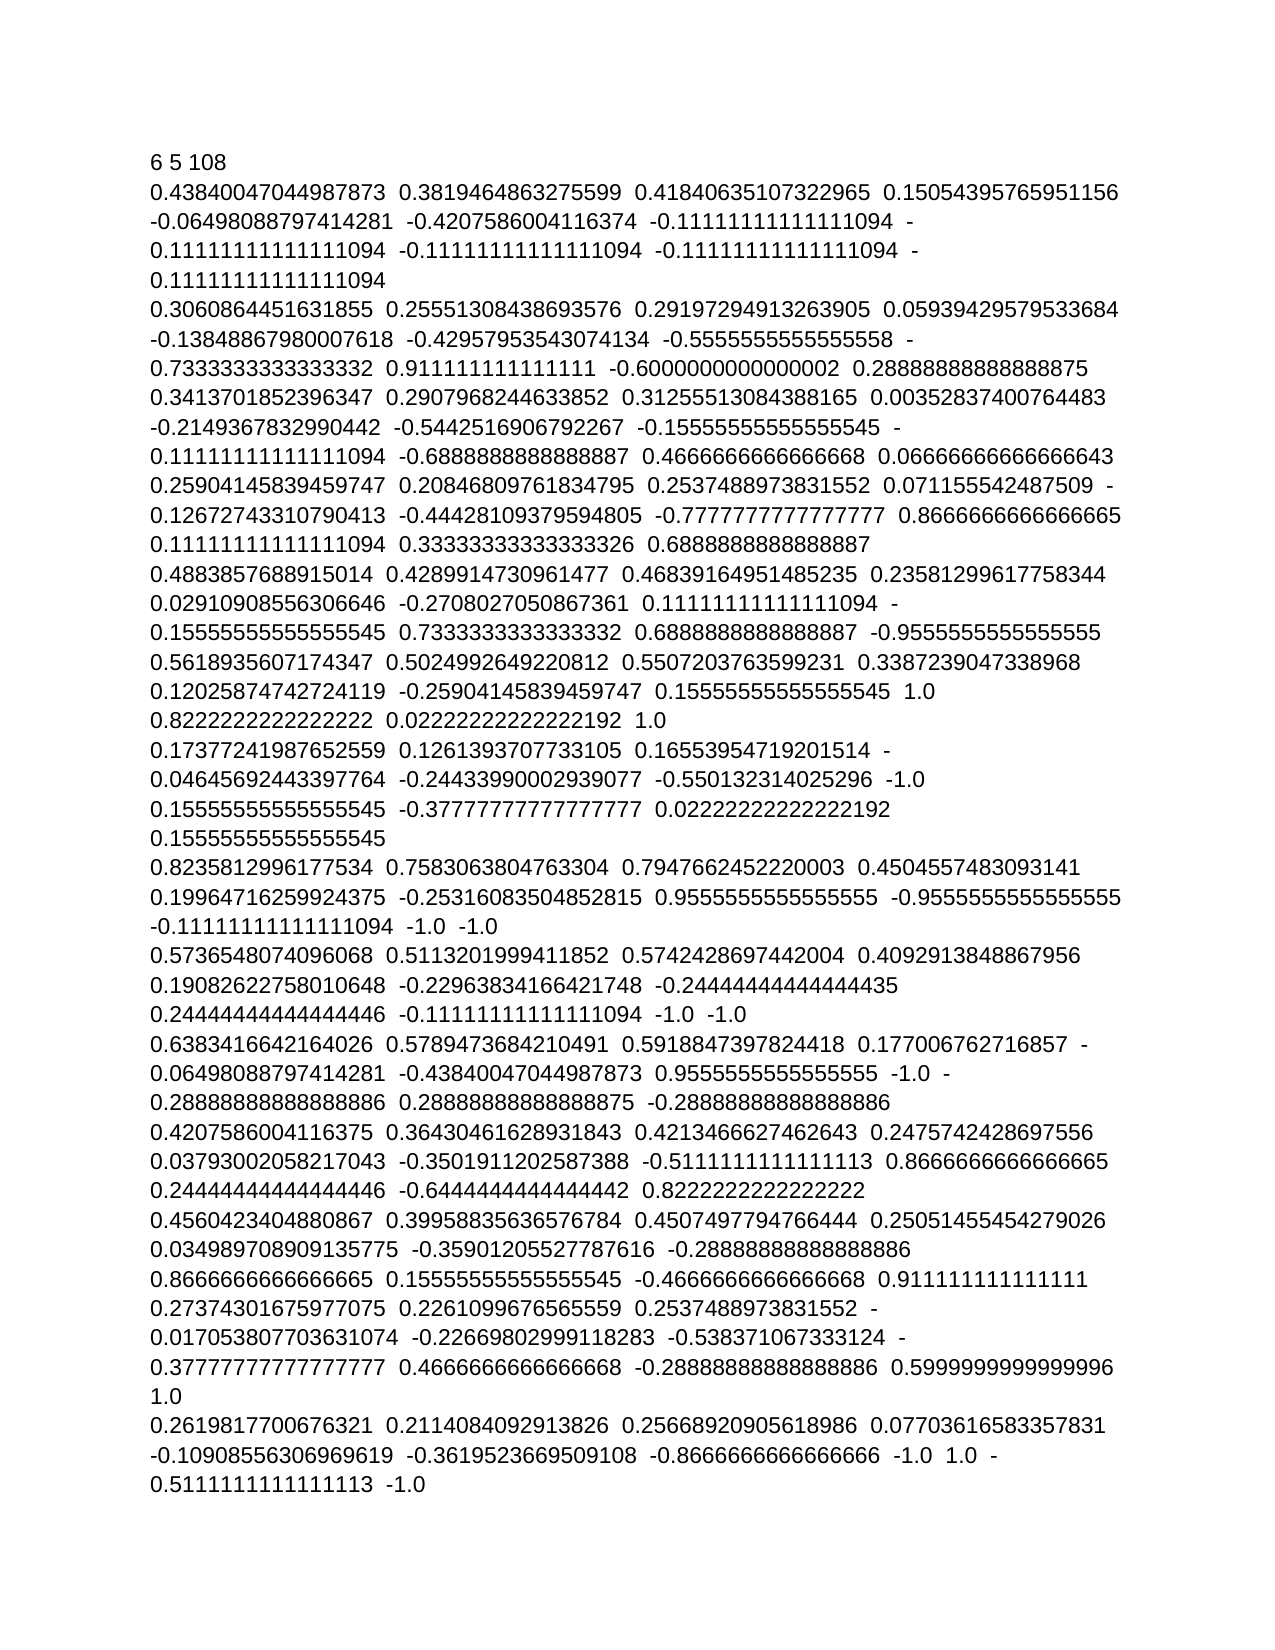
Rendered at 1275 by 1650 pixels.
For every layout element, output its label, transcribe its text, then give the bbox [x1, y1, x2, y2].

text 0.8235812996177534 0.7583063804763304 0.7947662452220003 0.4504557483093141 0.19964716259924375 -0.25316083504852815 0.9555555555555555 -0.9555555555555555 -0.11111111111111094 -1.0 -1.0 [150, 855, 1125, 939]
text 0.17377241987652559 0.1261393707733105 0.16553954719201514 -0.04645692443397764 -0.24433990002939077 -0.550132314025296 -1.0 0.15555555555555545 -0.37777777777777777 0.02222222222222192 0.15555555555555545 [150, 737, 1125, 851]
text 0.27374301675977075 0.2261099676565559 0.2537488973831552 -0.017053807703631074 -0.22669802999118283 -0.538371067333124 -0.37777777777777777 0.4666666666666668 -0.28888888888888886 0.5999999999999996 1.0 [150, 1296, 1125, 1409]
text 0.3413701852396347 0.2907968244633852 0.31255513084388165 0.00352837400764483 -0.2149367832990442 -0.5442516906792267 -0.15555555555555545 -0.11111111111111094 -0.6888888888888887 0.4666666666666668 0.06666666666666643 [150, 385, 1125, 469]
text 0.2619817700676321 0.2114084092913826 0.25668920905618986 0.07703616583357831 -0.10908556306969619 -0.3619523669509108 -0.8666666666666666 -1.0 1.0 -0.5111111111111113 -1.0 [150, 1413, 1125, 1497]
text 0.43840047044987873 0.3819464863275599 0.41840635107322965 0.15054395765951156 -0.06498088797414281 -0.4207586004116374 -0.11111111111111094 -0.11111111111111094 -0.11111111111111094 -0.11111111111111094 -0.11111111111111094 [150, 179, 1125, 293]
text 0.25904145839459747 0.20846809761834795 0.2537488973831552 0.071155542487509 -0.12672743310790413 -0.44428109379594805 -0.7777777777777777 0.8666666666666665 0.11111111111111094 0.33333333333333326 0.6888888888888887 [150, 473, 1125, 557]
text 0.5736548074096068 0.5113201999411852 0.5742428697442004 0.4092913848867956 0.19082622758010648 -0.22963834166421748 -0.24444444444444435 0.24444444444444446 -0.11111111111111094 -1.0 -1.0 [150, 943, 1125, 1027]
text 0.5618935607174347 0.5024992649220812 0.5507203763599231 0.3387239047338968 0.12025874742724119 -0.25904145839459747 0.15555555555555545 1.0 0.8222222222222222 0.02222222222222192 1.0 [150, 649, 1125, 734]
text 0.4207586004116375 0.36430461628931843 0.4213466627462643 0.2475742428697556 0.03793002058217043 -0.3501911202587388 -0.5111111111111113 0.8666666666666665 0.24444444444444446 -0.6444444444444442 0.8222222222222222 [150, 1119, 1125, 1204]
text 0.6383416642164026 0.5789473684210491 0.5918847397824418 0.177006762716857 -0.06498088797414281 -0.43840047044987873 0.9555555555555555 -1.0 -0.28888888888888886 0.28888888888888875 -0.28888888888888886 [150, 1031, 1125, 1116]
text 0.3060864451631855 0.25551308438693576 0.29197294913263905 0.05939429579533684 -0.13848867980007618 -0.42957953543074134 -0.5555555555555558 -0.7333333333333332 0.911111111111111 -0.6000000000000002 0.28888888888888875 [150, 297, 1125, 381]
text 0.4883857688915014 0.4289914730961477 0.46839164951485235 0.23581299617758344 0.02910908556306646 -0.2708027050867361 0.11111111111111094 -0.15555555555555545 0.7333333333333332 0.6888888888888887 -0.9555555555555555 [150, 561, 1125, 646]
text 6 5 108 [150, 150, 1125, 176]
text 0.4560423404880867 0.39958835636576784 0.4507497794766444 0.25051455454279026 0.034989708909135775 -0.35901205527787616 -0.28888888888888886 0.8666666666666665 0.15555555555555545 -0.4666666666666668 0.911111111111111 [150, 1207, 1125, 1292]
